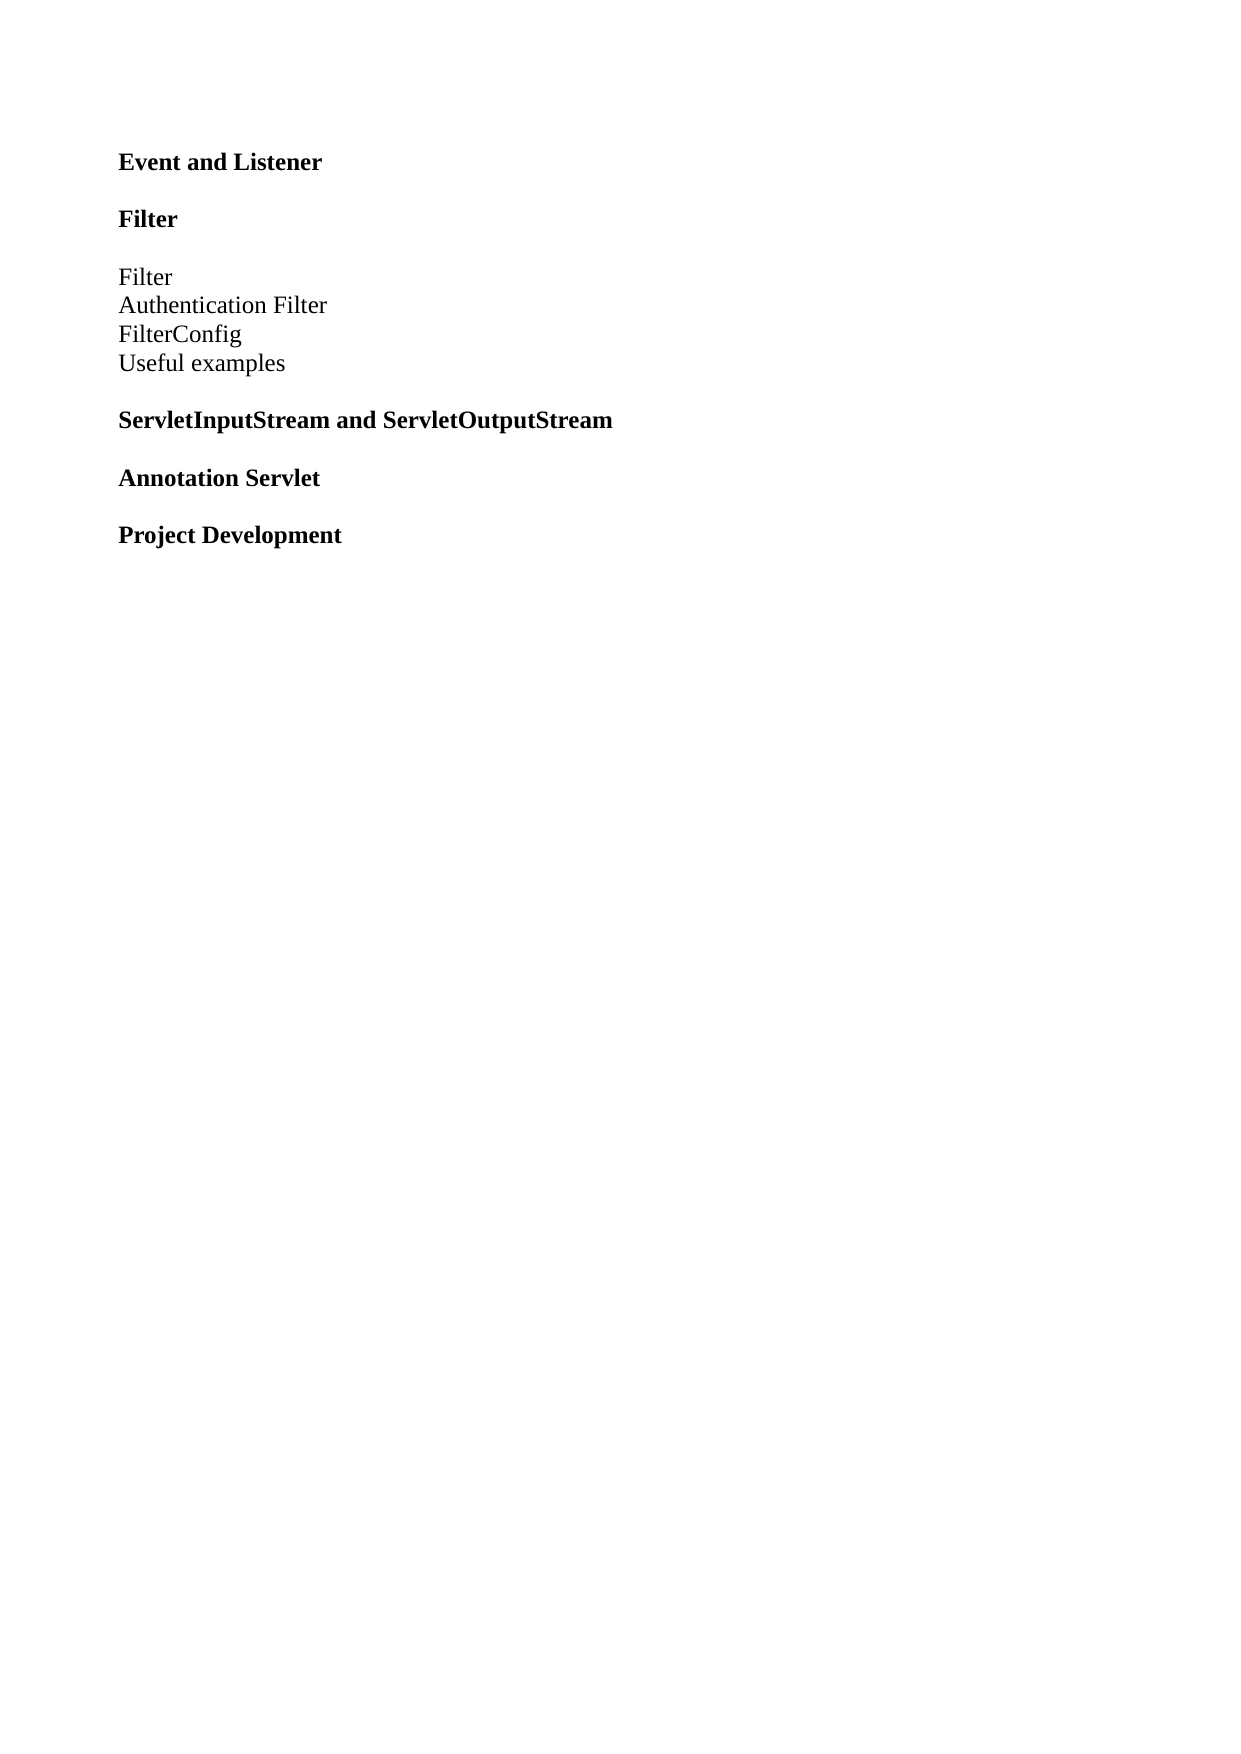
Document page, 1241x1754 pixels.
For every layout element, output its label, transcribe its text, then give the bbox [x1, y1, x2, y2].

text ServletInputStream and ServletOutputStream [118, 406, 1122, 434]
text Useful examples [118, 348, 1122, 377]
text Filter [118, 262, 1122, 291]
text Filter [118, 204, 1122, 233]
text Event and Listener [118, 147, 1122, 176]
text FilterConfig [118, 319, 1122, 348]
text Project Development [118, 521, 1122, 549]
text Authentication Filter [118, 291, 1122, 319]
text Annotation Servlet [118, 463, 1122, 492]
